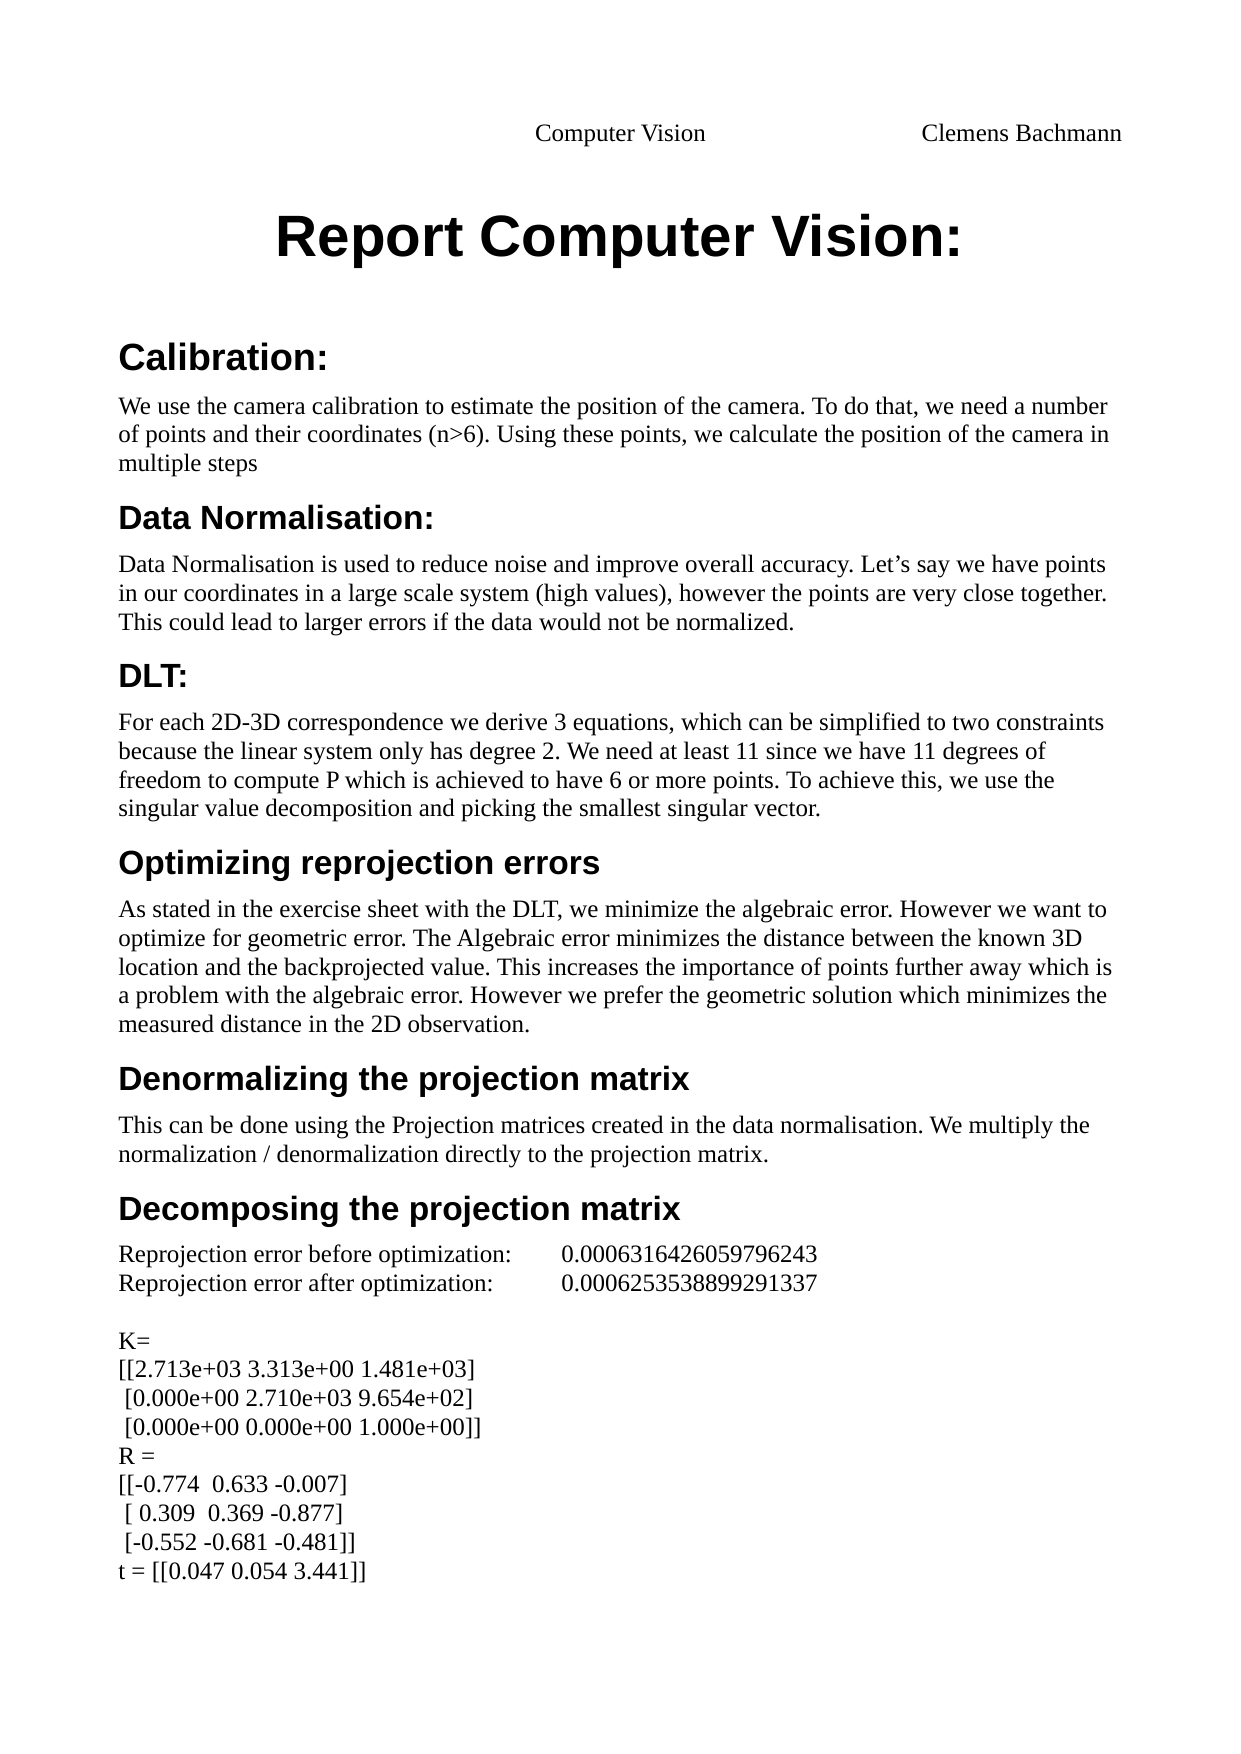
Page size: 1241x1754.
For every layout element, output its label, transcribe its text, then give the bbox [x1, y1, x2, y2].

text t = [[0.047 0.054 3.441]] [118, 1556, 1122, 1584]
subtitle Denormalizing the projection matrix [118, 1059, 1122, 1097]
text For each 2D-3D correspondence we derive 3 equations, which can be simplified to two constraints because the linear system only has degree 2. We need at least 11 since we have 11 degrees of freedom to compute P which is achieved to have 6 or more points. To achieve this, we use the singular value decomposition and picking the smallest singular vector. [118, 707, 1122, 822]
subtitle Decomposing the projection matrix [118, 1188, 1122, 1227]
subtitle Data Normalisation: [118, 498, 1122, 537]
text Data Normalisation is used to reduce noise and improve overall accuracy. Let’s say we have points in our coordinates in a large scale system (high values), however the points are very close together. This could lead to larger errors if the data would not be normalized. [118, 549, 1122, 635]
text [[2.713e+03 3.313e+00 1.481e+03] [118, 1354, 1122, 1383]
text Reprojection error after optimization: 0.0006253538899291337 [118, 1268, 1122, 1297]
text [[-0.774 0.633 -0.007] [118, 1469, 1122, 1498]
text Reprojection error before optimization: 0.0006316426059796243 [118, 1239, 1122, 1268]
subtitle Calibration: [118, 335, 1122, 378]
title Report Computer Vision: [118, 201, 1122, 268]
subtitle DLT: [118, 656, 1122, 695]
text [0.000e+00 0.000e+00 1.000e+00]] [118, 1412, 1122, 1441]
text R = [118, 1441, 1122, 1469]
text [ 0.309 0.369 -0.877] [118, 1498, 1122, 1527]
subtitle Optimizing reprojection errors [118, 843, 1122, 882]
text We use the camera calibration to estimate the position of the camera. To do that, we need a number of points and their coordinates (n>6). Using these points, we calculate the position of the camera in multiple steps [118, 391, 1122, 477]
text As stated in the exercise sheet with the DLT, we minimize the algebraic error. However we want to optimize for geometric error. The Algebraic error minimizes the distance between the known 3D location and the backprojected value. This increases the importance of points further away which is a problem with the algebraic error. However we prefer the geometric solution which minimizes the measured distance in the 2D observation. [118, 894, 1122, 1038]
text [0.000e+00 2.710e+03 9.654e+02] [118, 1383, 1122, 1412]
text [-0.552 -0.681 -0.481]] [118, 1527, 1122, 1556]
text This can be done using the Projection matrices created in the data normalisation. We multiply the normalization / denormalization directly to the projection matrix. [118, 1110, 1122, 1167]
text K= [118, 1326, 1122, 1354]
